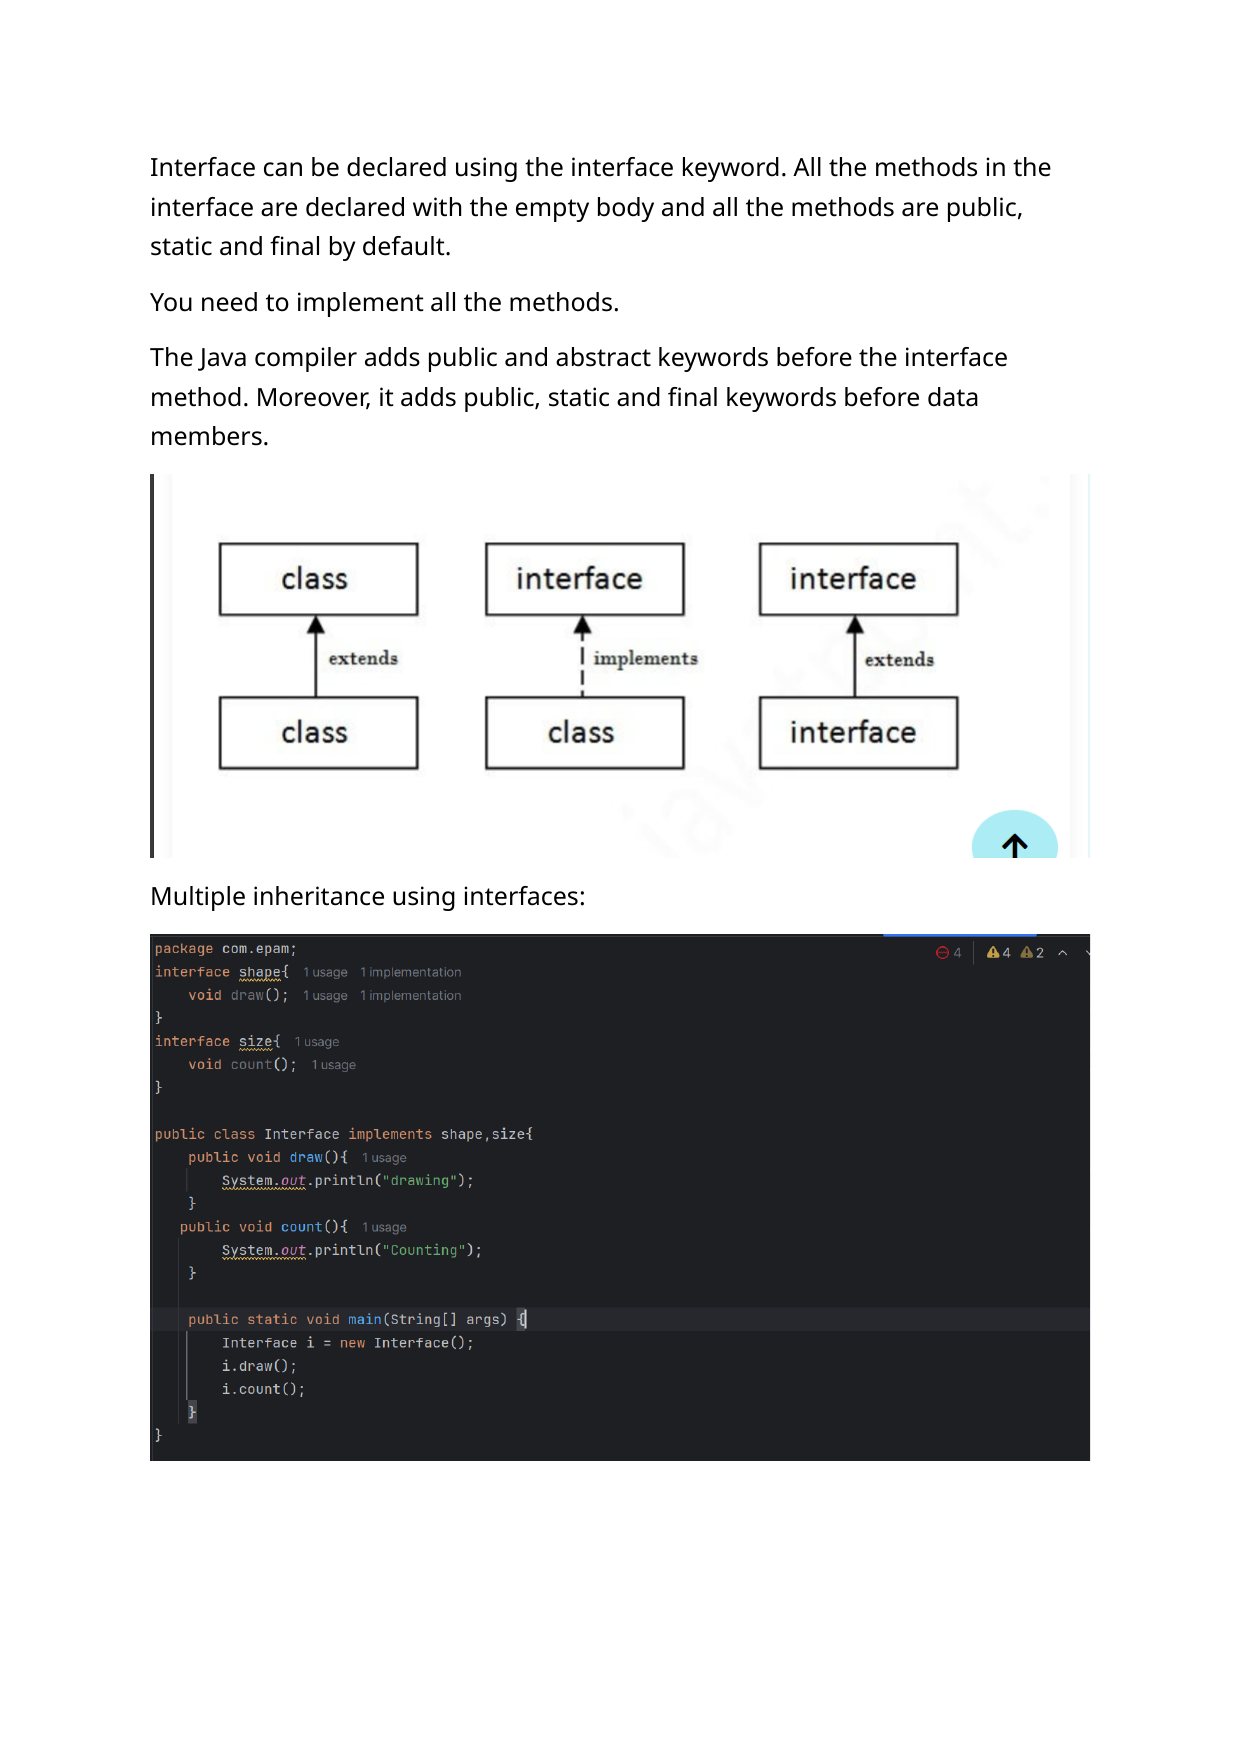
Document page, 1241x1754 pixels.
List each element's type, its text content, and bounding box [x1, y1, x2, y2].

text The Java compiler adds public and abstract keywords before the interface method. Moreover, it adds public, static and final keywords before data members. [150, 340, 1090, 452]
text Interface can be declared using the interface keyword. All the methods in the interface are declared with the empty body and all the methods are public, static and final by default. [150, 150, 1090, 262]
text You need to implement all the methods. [150, 284, 1090, 318]
text Multiple inheritance using interfaces: [150, 879, 1090, 913]
